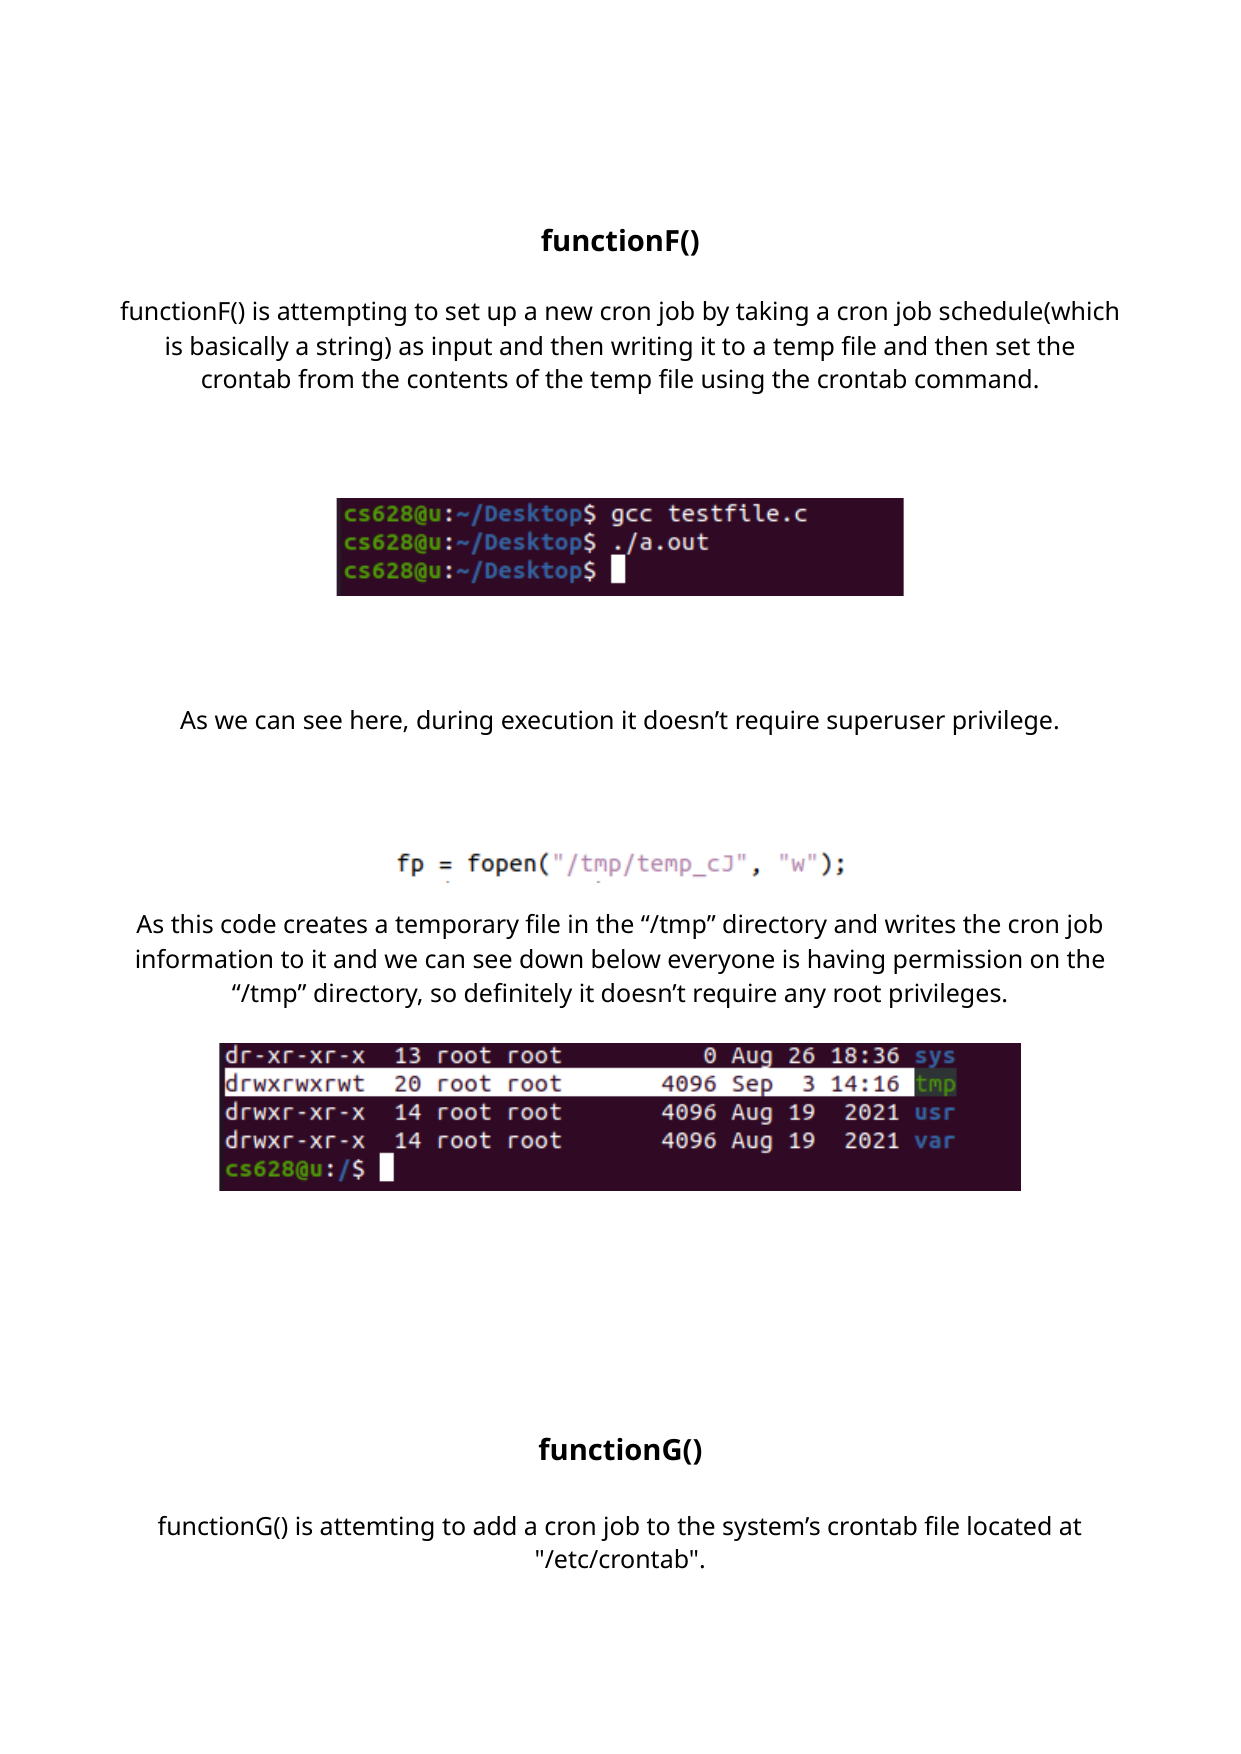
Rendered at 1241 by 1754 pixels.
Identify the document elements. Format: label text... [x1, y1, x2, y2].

picture [336, 498, 904, 596]
text functionF() [118, 220, 1122, 260]
text functionF() is attempting to set up a new cron job by taking a cron job schedule(which is basically a string) as input and then writing it to a temp file and then set the crontab from the contents of the temp file using the crontab command. [118, 294, 1122, 396]
text As this code creates a temporary file in the “/tmp” directory and writes the cron job information to it and we can see down below everyone is having permission on the “/tmp” directory, so definitely it doesn’t require any root privileges. [118, 907, 1122, 1009]
picture [219, 1043, 1021, 1191]
picture [371, 839, 870, 883]
text functionG() [118, 1429, 1122, 1468]
text functionG() is attemting to add a cron job to the system’s crontab file located at "/etc/crontab". [118, 1508, 1122, 1576]
text As we can see here, during execution it doesn’t require superuser privilege. [118, 703, 1122, 737]
